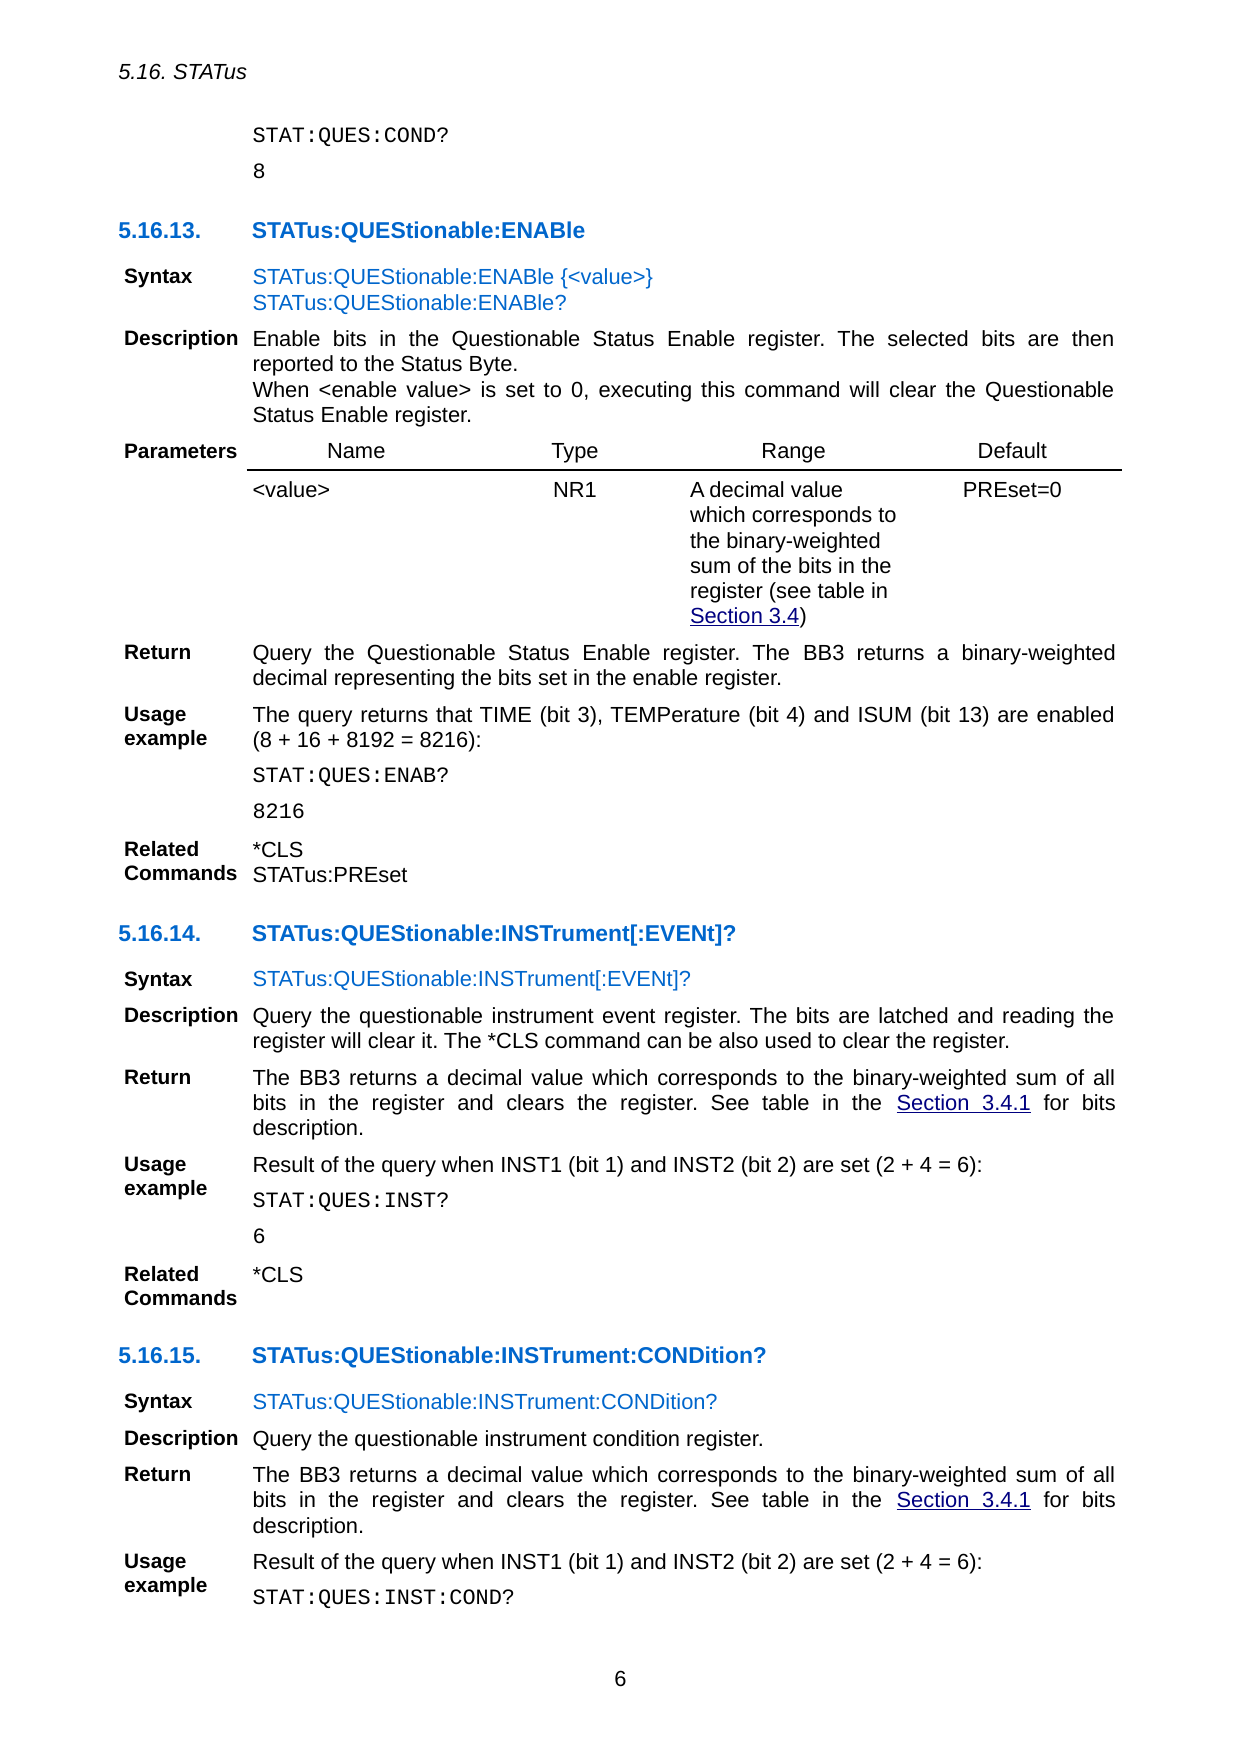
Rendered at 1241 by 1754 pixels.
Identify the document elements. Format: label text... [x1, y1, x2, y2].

table_cell Description [118, 320, 247, 433]
table_cell A decimal value which corresponds to the binary-weighted sum of the bits in the register (see table in Section 3.4) [684, 471, 903, 634]
table_cell <value> [247, 471, 465, 634]
table_cell Usage example [118, 1544, 247, 1617]
subtitle STATus:QUEStionable:INSTrument:CONDition? [118, 1342, 1122, 1368]
table_header Syntax [118, 961, 247, 997]
table_cell PREset=0 [903, 471, 1122, 634]
table_cell Parameters [118, 433, 247, 634]
table_cell NR1 [465, 471, 684, 634]
table_header Syntax [118, 1383, 247, 1420]
table_cell Name [247, 433, 465, 469]
table_cell Default [903, 433, 1122, 469]
table_cell Related Commands [118, 831, 247, 893]
table_cell Enable bits in the Questionable Status Enable register. The selected bits are then reported to the Status Byte. When <enable value> is set to 0, executing this command will clear the Questionable Status Enable register. [247, 320, 1122, 433]
table_cell [118, 106, 247, 191]
table_cell Query the Questionable Status Enable register. The BB3 returns a binary-weighted decimal representing the bits set in the enable register. [247, 634, 1122, 696]
table_cell Result of the query when INST1 (bit 1) and INST2 (bit 2) are set (2 + 4 = 6): STAT:QUES:INST:COND? [247, 1544, 1122, 1617]
table_header STATus:QUEStionable:ENABle {<value>} STATus:QUEStionable:ENABle? [247, 259, 1122, 320]
table_header Syntax [118, 259, 247, 320]
table_cell Query the questionable instrument event register. The bits are latched and reading the register will clear it. The *CLS command can be also used to clear the register. [247, 997, 1122, 1059]
table_cell Description [118, 997, 247, 1059]
table_cell Range [684, 433, 903, 469]
subtitle STATus:QUEStionable:ENABle [118, 217, 1122, 244]
table_cell Usage example [118, 696, 247, 831]
table_cell Return [118, 634, 247, 696]
table_cell The query returns that TIME (bit 3), TEMPerature (bit 4) and ISUM (bit 13) are enabled (8 + 16 + 8192 = 8216): STAT:QUES:ENAB? 8216 [247, 696, 1122, 831]
table_cell Description [118, 1420, 247, 1456]
table_cell Query the questionable instrument condition register. [247, 1420, 1122, 1456]
table_cell Return [118, 1059, 247, 1146]
subtitle STATus:QUEStionable:INSTrument[:EVENt]? [118, 919, 1122, 946]
table_cell *CLS STATus:PREset [247, 831, 1122, 893]
table_cell Type [465, 433, 684, 469]
table_header STATus:QUEStionable:INSTrument[:EVENt]? [247, 961, 1122, 997]
table_cell Result of the query when INST1 (bit 1) and INST2 (bit 2) are set (2 + 4 = 6): STAT:QUES:INST? 6 [247, 1146, 1122, 1256]
table_cell Usage example [118, 1146, 247, 1256]
table_cell *CLS [247, 1256, 1122, 1315]
table_cell The BB3 returns a decimal value which corresponds to the binary-weighted sum of all bits in the register and clears the register. See table in the Section 3.4.1 for bits description. [247, 1456, 1122, 1543]
table_cell Related Commands [118, 1256, 247, 1315]
table_cell The BB3 returns a decimal value which corresponds to the binary-weighted sum of all bits in the register and clears the register. See table in the Section 3.4.1 for bits description. [247, 1059, 1122, 1146]
table_header STATus:QUEStionable:INSTrument:CONDition? [247, 1383, 1122, 1420]
table_cell STAT:QUES:COND? 8 [247, 106, 1122, 191]
table_cell Return [118, 1456, 247, 1543]
